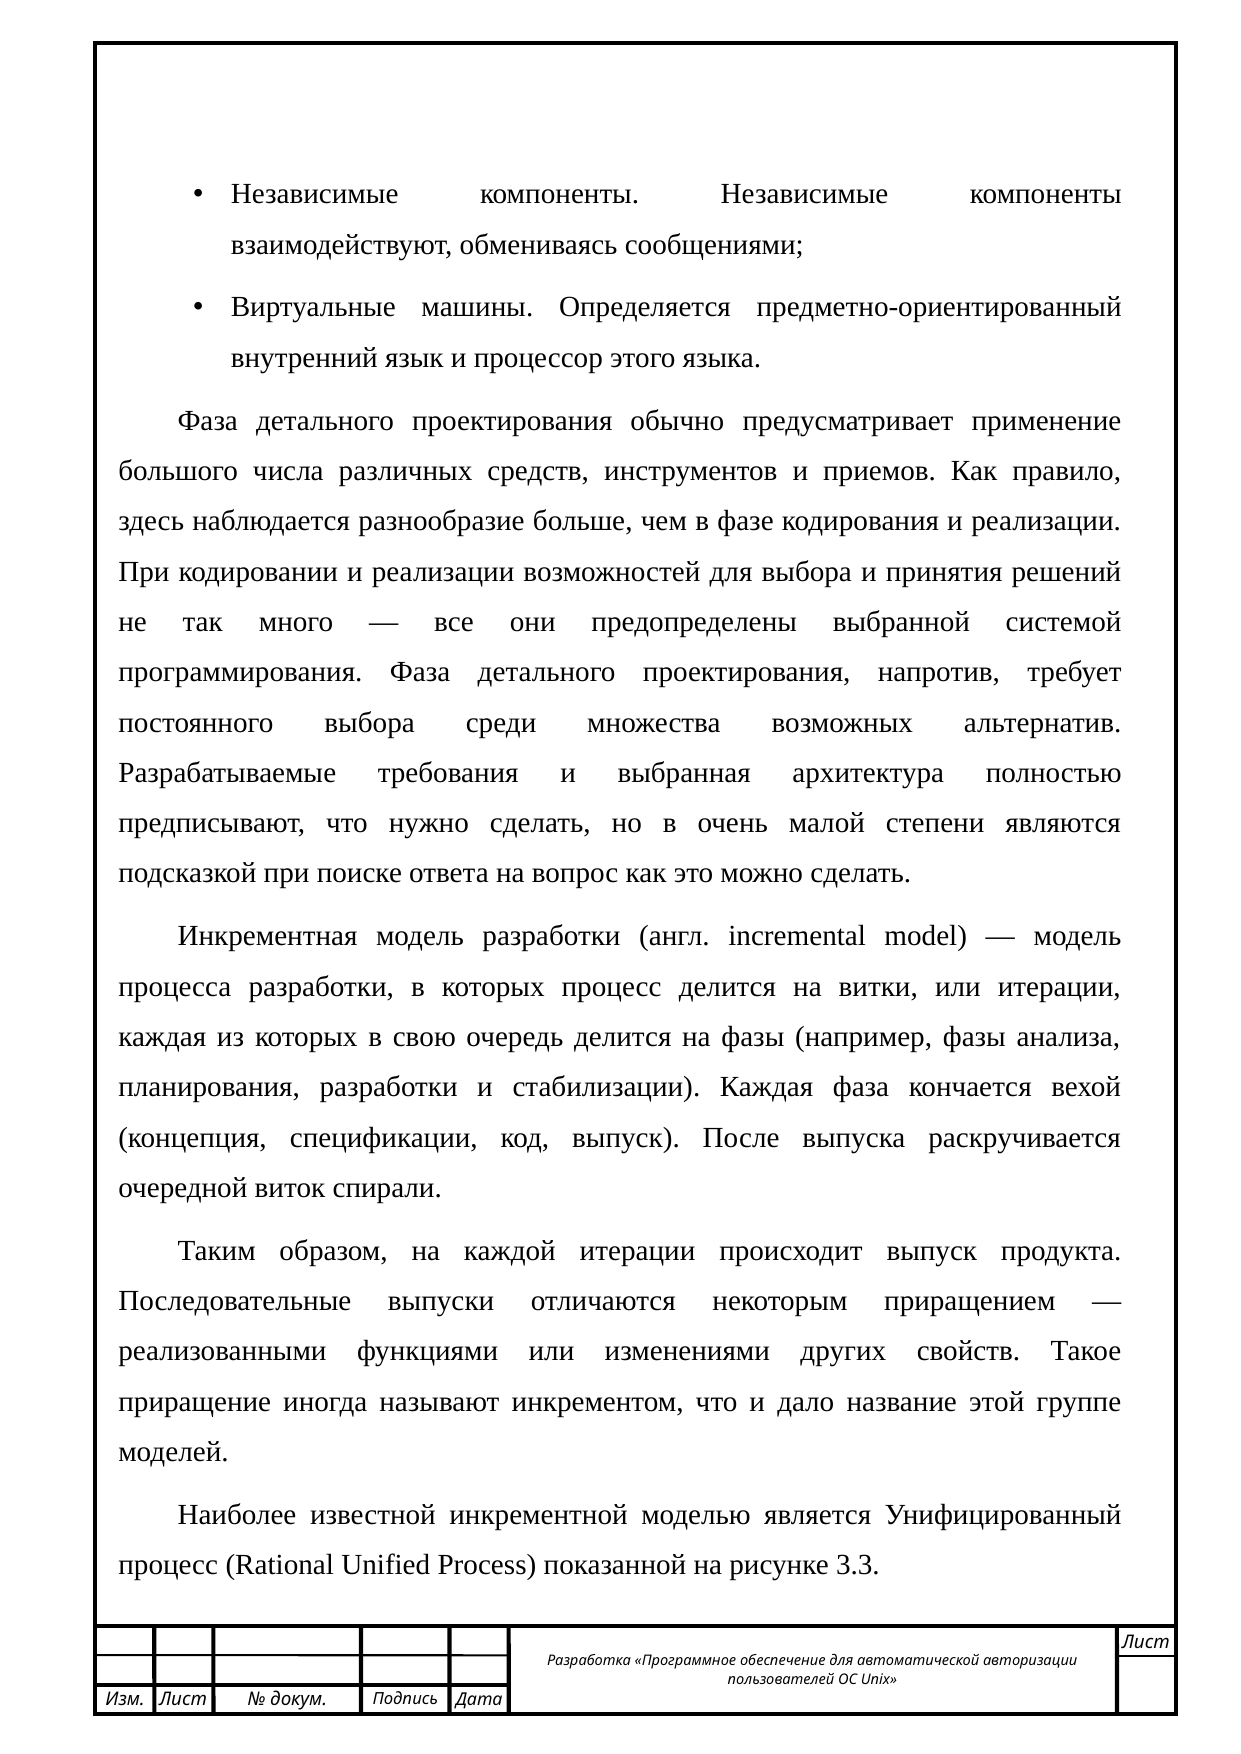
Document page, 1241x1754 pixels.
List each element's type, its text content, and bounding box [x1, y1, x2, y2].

text Таким образом, на каждой итерации происходит выпуск продукта. Последовательные выпуски отличаются некоторым приращением — реализованными функциями или изменениями других свойств. Такое приращение иногда называют инкрементом, что и дало название этой группе моделей. [118, 1233, 1122, 1468]
text Фаза детального проектирования обычно предусматривает применение большого числа различных средств, инструментов и приемов. Как правило, здесь наблюдается разнообразие больше, чем в фазе кодирования и реализации. При кодировании и реализации возможностей для выбора и принятия решений не так много — все они предопределены выбранной системой программирования. Фаза детального проектирования, напротив, требует постоянного выбора среди множества возможных альтернатив. Разрабатываемые требования и выбранная архитектура полностью предписывают, что нужно сделать, но в очень малой степени являются подсказкой при поиске ответа на вопрос как это можно сделать. [118, 403, 1122, 889]
text Наиболее известной инкрементной моделью является Унифицированный процесс (Rational Unified Process) показанной на рисунке 3.3. [118, 1497, 1122, 1581]
list Виртуальные машины. Определяется предметно-ориентированный внутренний язык и процессор этого языка. [193, 289, 1122, 373]
text Инкрементная модель разработки (англ. incremental model) — модель процесса разработки, в которых процесс делится на витки, или итерации, каждая из которых в свою очередь делится на фазы (например, фазы анализа, планирования, разработки и стабилизации). Каждая фаза кончается вехой (концепция, спецификации, код, выпуск). После выпуска раскручивается очередной виток спирали. [118, 918, 1122, 1203]
list Независимые компоненты. Независимые компоненты взаимодействуют, обмениваясь сообщениями; [193, 176, 1122, 260]
